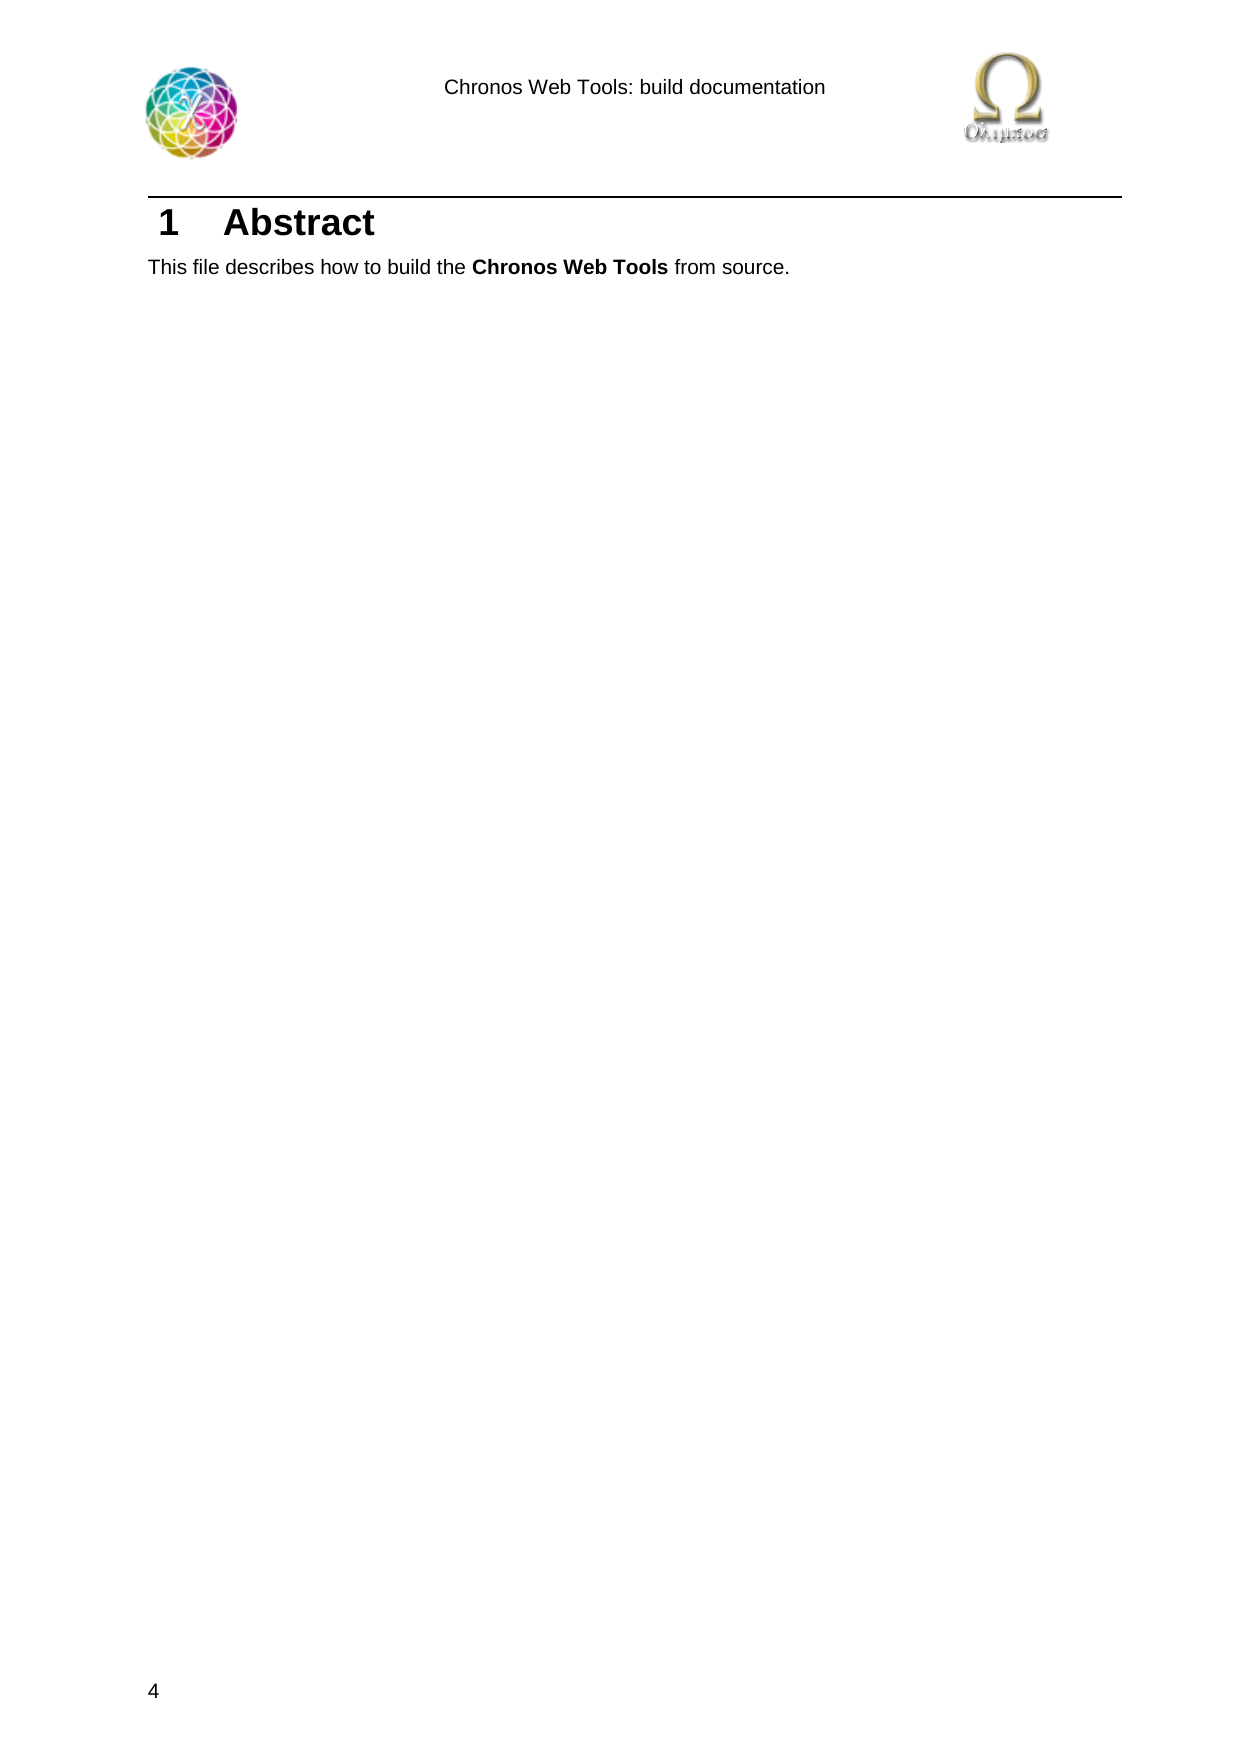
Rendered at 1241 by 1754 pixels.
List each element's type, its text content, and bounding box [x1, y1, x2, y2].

text This file describes how to build the Chronos Web Tools from source. [148, 255, 1122, 279]
picture [961, 50, 1051, 143]
subtitle Abstract [148, 198, 1122, 243]
picture [144, 66, 239, 160]
